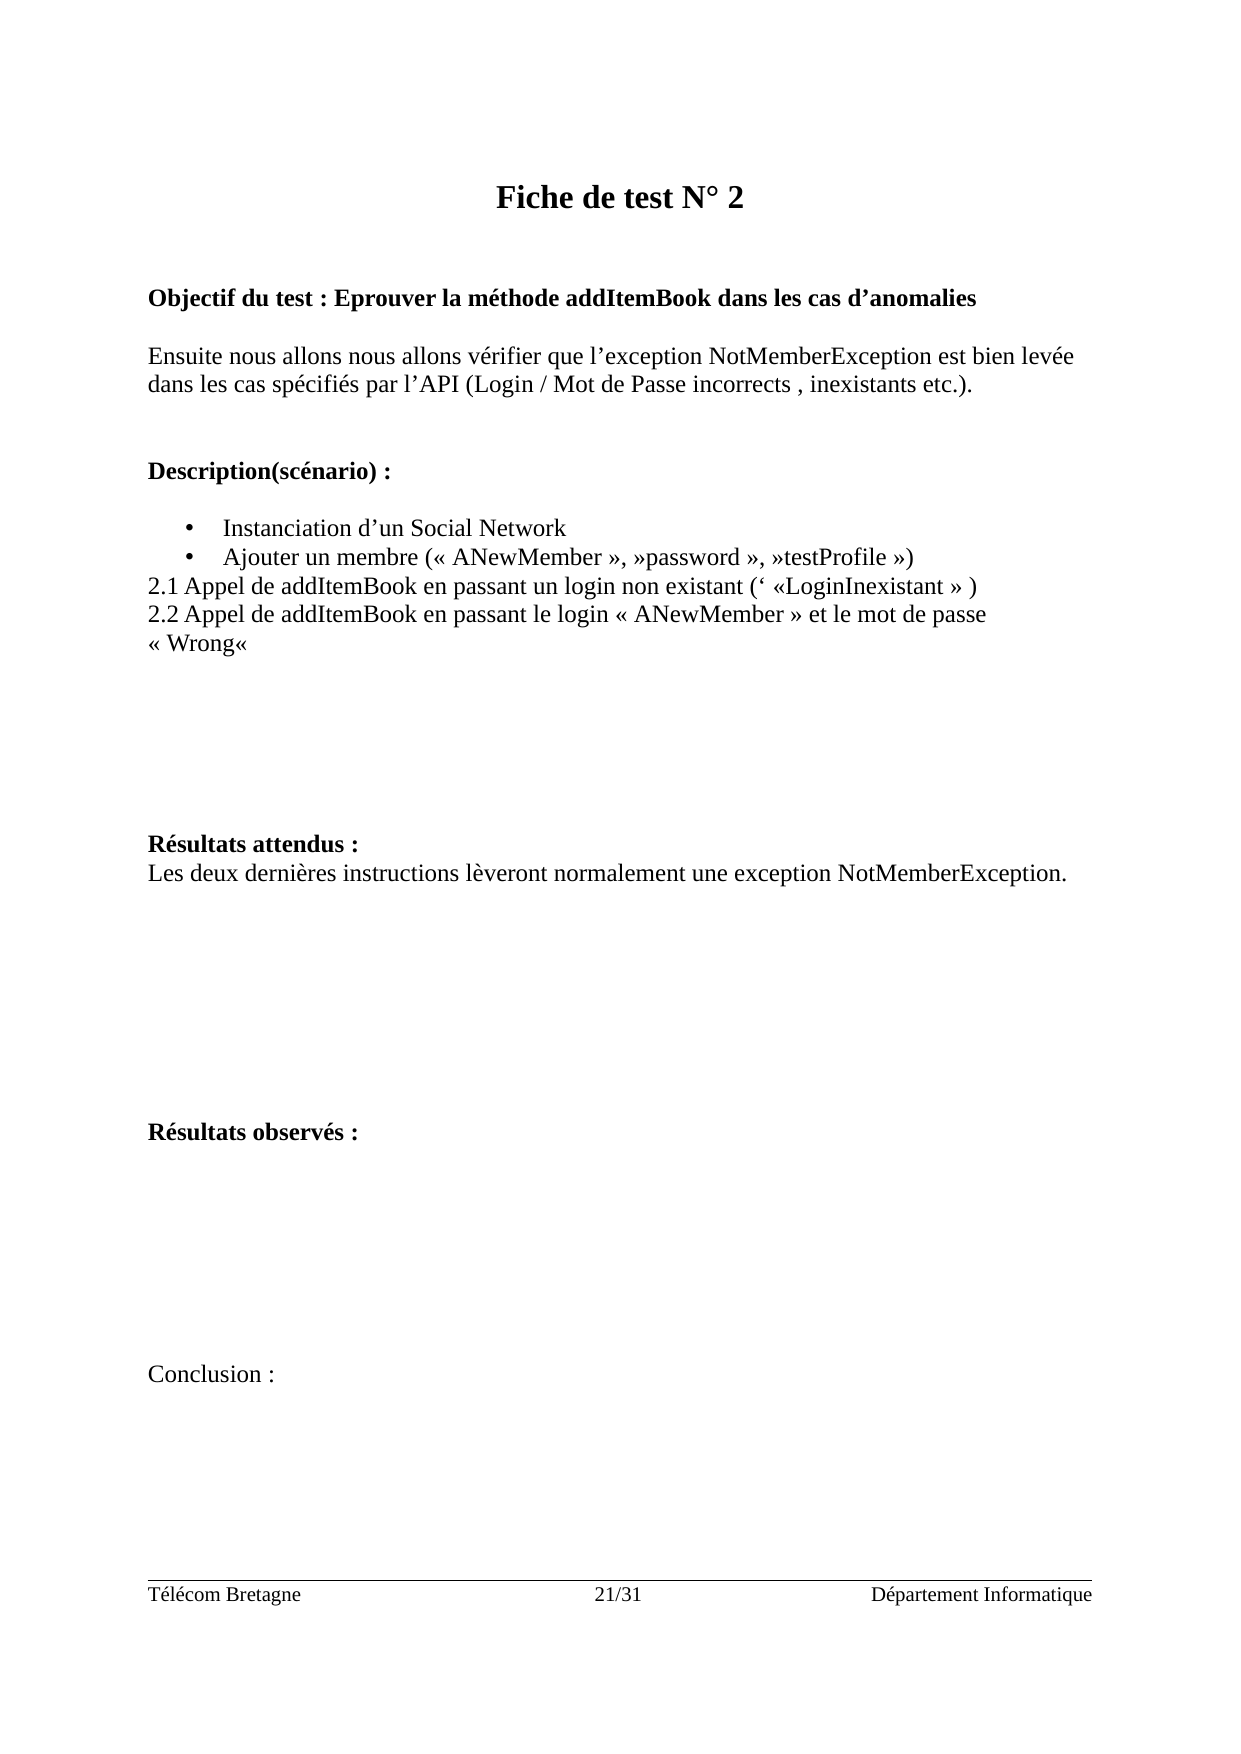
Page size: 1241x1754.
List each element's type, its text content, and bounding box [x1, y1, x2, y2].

list Ajouter un membre (« ANewMember », »password », »testProfile ») [185, 542, 1092, 571]
text Les deux dernières instructions lèveront normalement une exception NotMemberException. [148, 858, 1092, 887]
text 2.1 Appel de addItemBook en passant un login non existant (‘ «LoginInexistant » ) [148, 571, 1092, 599]
text Description(scénario) : [148, 456, 1092, 484]
text Objectif du test : Eprouver la méthode addItemBook dans les cas d’anomalies [148, 283, 1092, 312]
text 2.2 Appel de addItemBook en passant le login « ANewMember » et le mot de passe « Wrong« [148, 599, 1092, 657]
title Fiche de test N° 2 [148, 177, 1092, 216]
text Résultats attendus : [148, 829, 1092, 858]
text Résultats observés : [148, 1117, 1092, 1146]
list Instanciation d’un Social Network [185, 513, 1092, 542]
subtitle Conclusion : [148, 1359, 1092, 1388]
text Ensuite nous allons nous allons vérifier que l’exception NotMemberException est bien levée dans les cas spécifiés par l’API (Login / Mot de Passe incorrects , inexistants etc.). [148, 341, 1092, 398]
